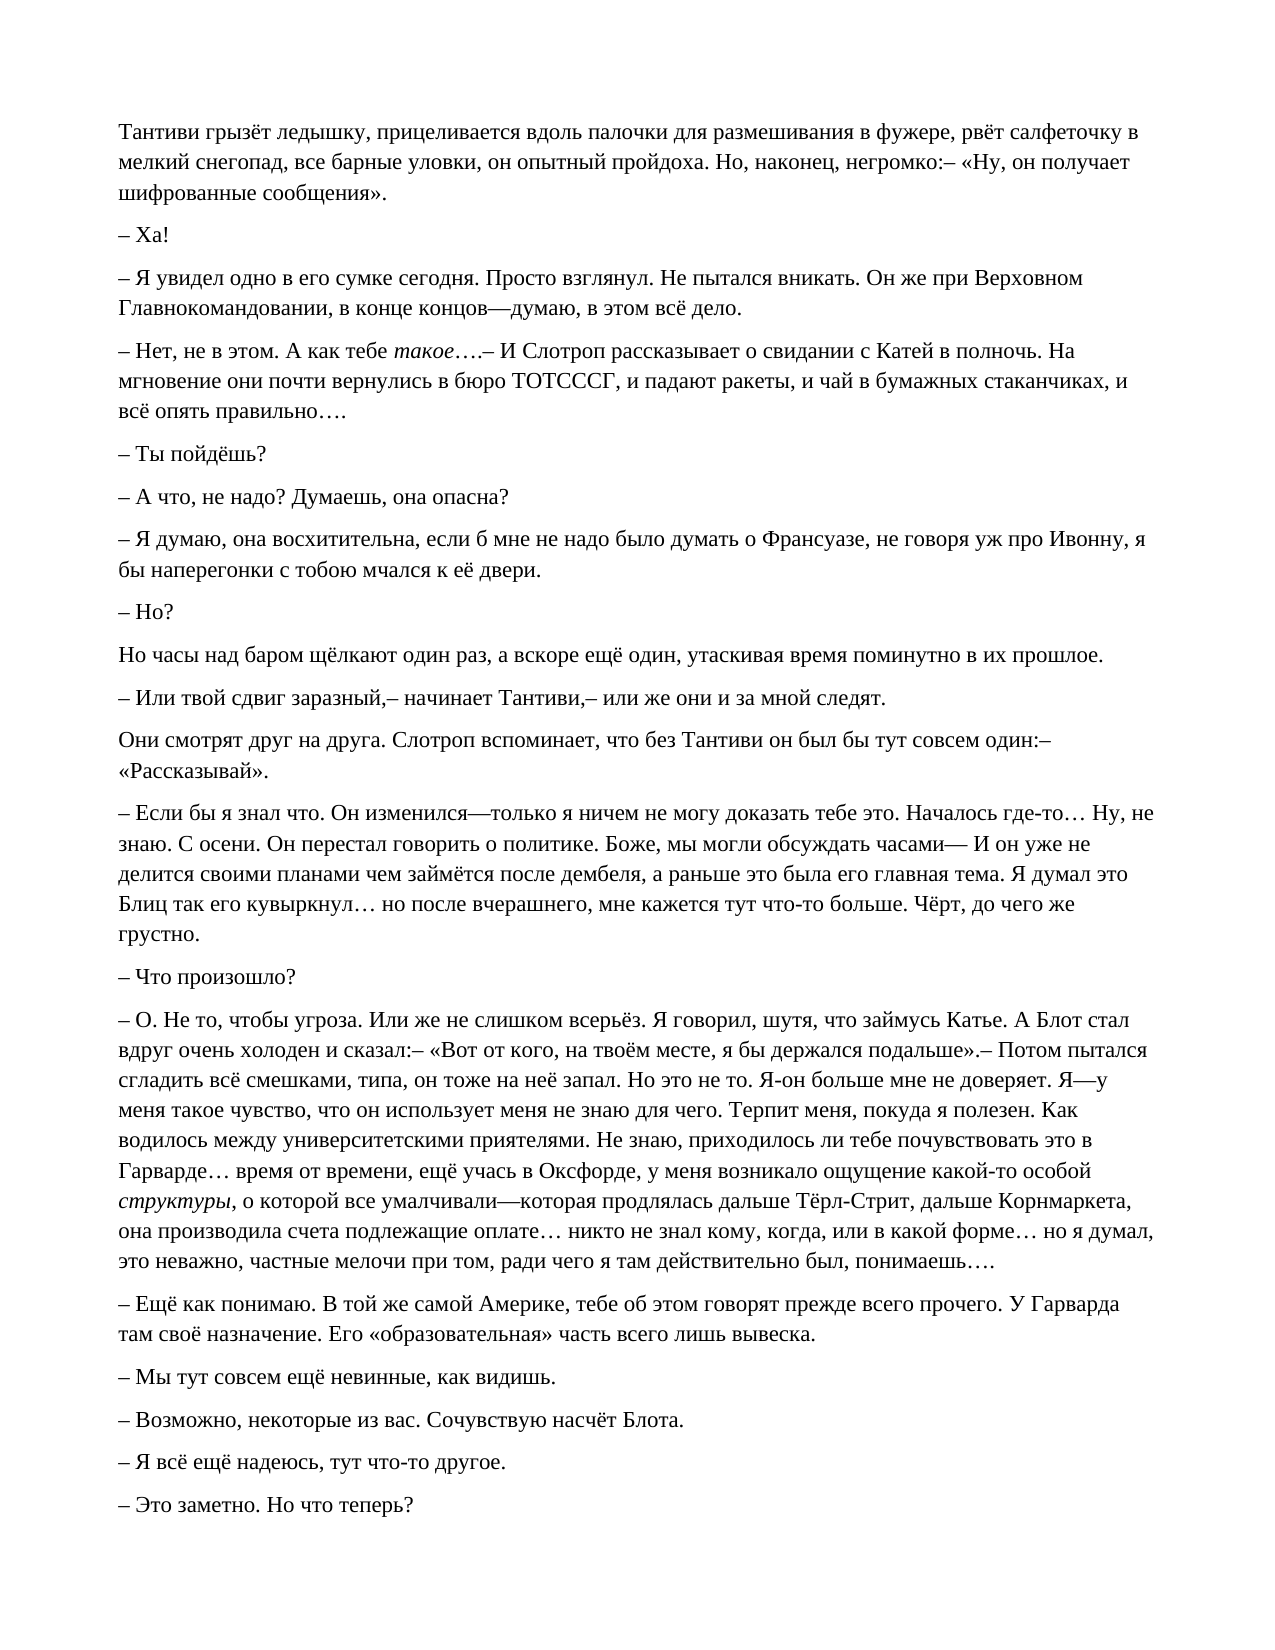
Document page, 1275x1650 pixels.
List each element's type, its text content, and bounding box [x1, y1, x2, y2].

text – О. Не то, чтобы угроза. Или же не слишком всерьёз. Я говорил, шутя, что займусь Катье. А Блот стал вдруг очень холоден и сказал:– «Вот от кого, на твоём месте, я бы держался подальше».– Потом пытался сгладить всё смешками, типа, он тоже на неё запал. Но это не то. Я-он больше мне не доверяет. Я—у меня такое чувство, что он использует меня не знаю для чего. Терпит меня, покуда я полезен. Как водилось между университетскими приятелями. Не знаю, приходилось ли тебе почувствовать это в Гарварде… время от времени, ещё учась в Оксфорде, у меня возникало ощущение какой-то особой структуры, о которой все умалчивали—которая продлялась дальше Тёрл-Стрит, дальше Корнмаркета, она производила счета подлежащие оплате… никто не знал кому, когда, или в какой форме… но я думал, это неважно, частные мелочи при том, ради чего я там действительно был, понимаешь…. [118, 1006, 1157, 1274]
text – Если бы я знал что. Он изменился—только я ничем не могу доказать тебе это. Началось где-то… Ну, не знаю. С осени. Он перестал говорить о политике. Боже, мы могли обсуждать часами— И он уже не делится своими планами чем займётся после дембеля, а раньше это была его главная тема. Я думал это Блиц так его кувыркнул… но после вчерашнего, мне кажется тут что-то больше. Чёрт, до чего же грустно. [118, 799, 1157, 947]
text – Это заметно. Но что теперь? [118, 1491, 1157, 1517]
text – Ха! [118, 221, 1157, 248]
text – Нет, не в этом. А как тебе такое….– И Слотроп рассказывает о свидании с Катей в полночь. На мгновение они почти вернулись в бюро ТОТСССГ, и падают ракеты, и чай в бумажных стаканчиках, и всё опять правильно…. [118, 337, 1157, 424]
text – Ты пойдёшь? [118, 440, 1157, 466]
text – Я увидел одно в его сумке сегодня. Просто взглянул. Не пытался вникать. Он же при Верховном Главнокомандовании, в конце концов—думаю, в этом всё дело. [118, 264, 1157, 321]
text – Ещё как понимаю. В той же самой Америке, тебе об этом говорят прежде всего прочего. У Гарварда там своё назначение. Его «образовательная» часть всего лишь вывеска. [118, 1290, 1157, 1347]
text – Я всё ещё надеюсь, тут что-то другое. [118, 1448, 1157, 1475]
text Они смотрят друг на друга. Слотроп вспоминает, что без Тантиви он был бы тут совсем один:– «Рассказывай». [118, 726, 1157, 783]
text – Возможно, некоторые из вас. Сочувствую насчёт Блота. [118, 1406, 1157, 1432]
text – Что произошло? [118, 963, 1157, 989]
text – Мы тут совсем ещё невинные, как видишь. [118, 1363, 1157, 1389]
text – Но? [118, 598, 1157, 625]
text – Я думаю, она восхитительна, если б мне не надо было думать о Франсуазе, не говоря уж про Ивонну, я бы наперегонки с тобою мчался к её двери. [118, 525, 1157, 582]
text – А что, не надо? Думаешь, она опасна? [118, 483, 1157, 509]
text Тантиви грызёт ледышку, прицеливается вдоль палочки для размешивания в фужере, рвёт салфеточку в мелкий снегопад, все барные уловки, он опытный пройдоха. Но, наконец, негромко:– «Ну, он получает шифрованные сообщения». [118, 118, 1157, 205]
text Но часы над баром щёлкают один раз, а вскоре ещё один, утаскивая время поминутно в их прошлое. [118, 641, 1157, 667]
text – Или твой сдвиг заразный,– начинает Тантиви,– или же они и за мной следят. [118, 684, 1157, 710]
